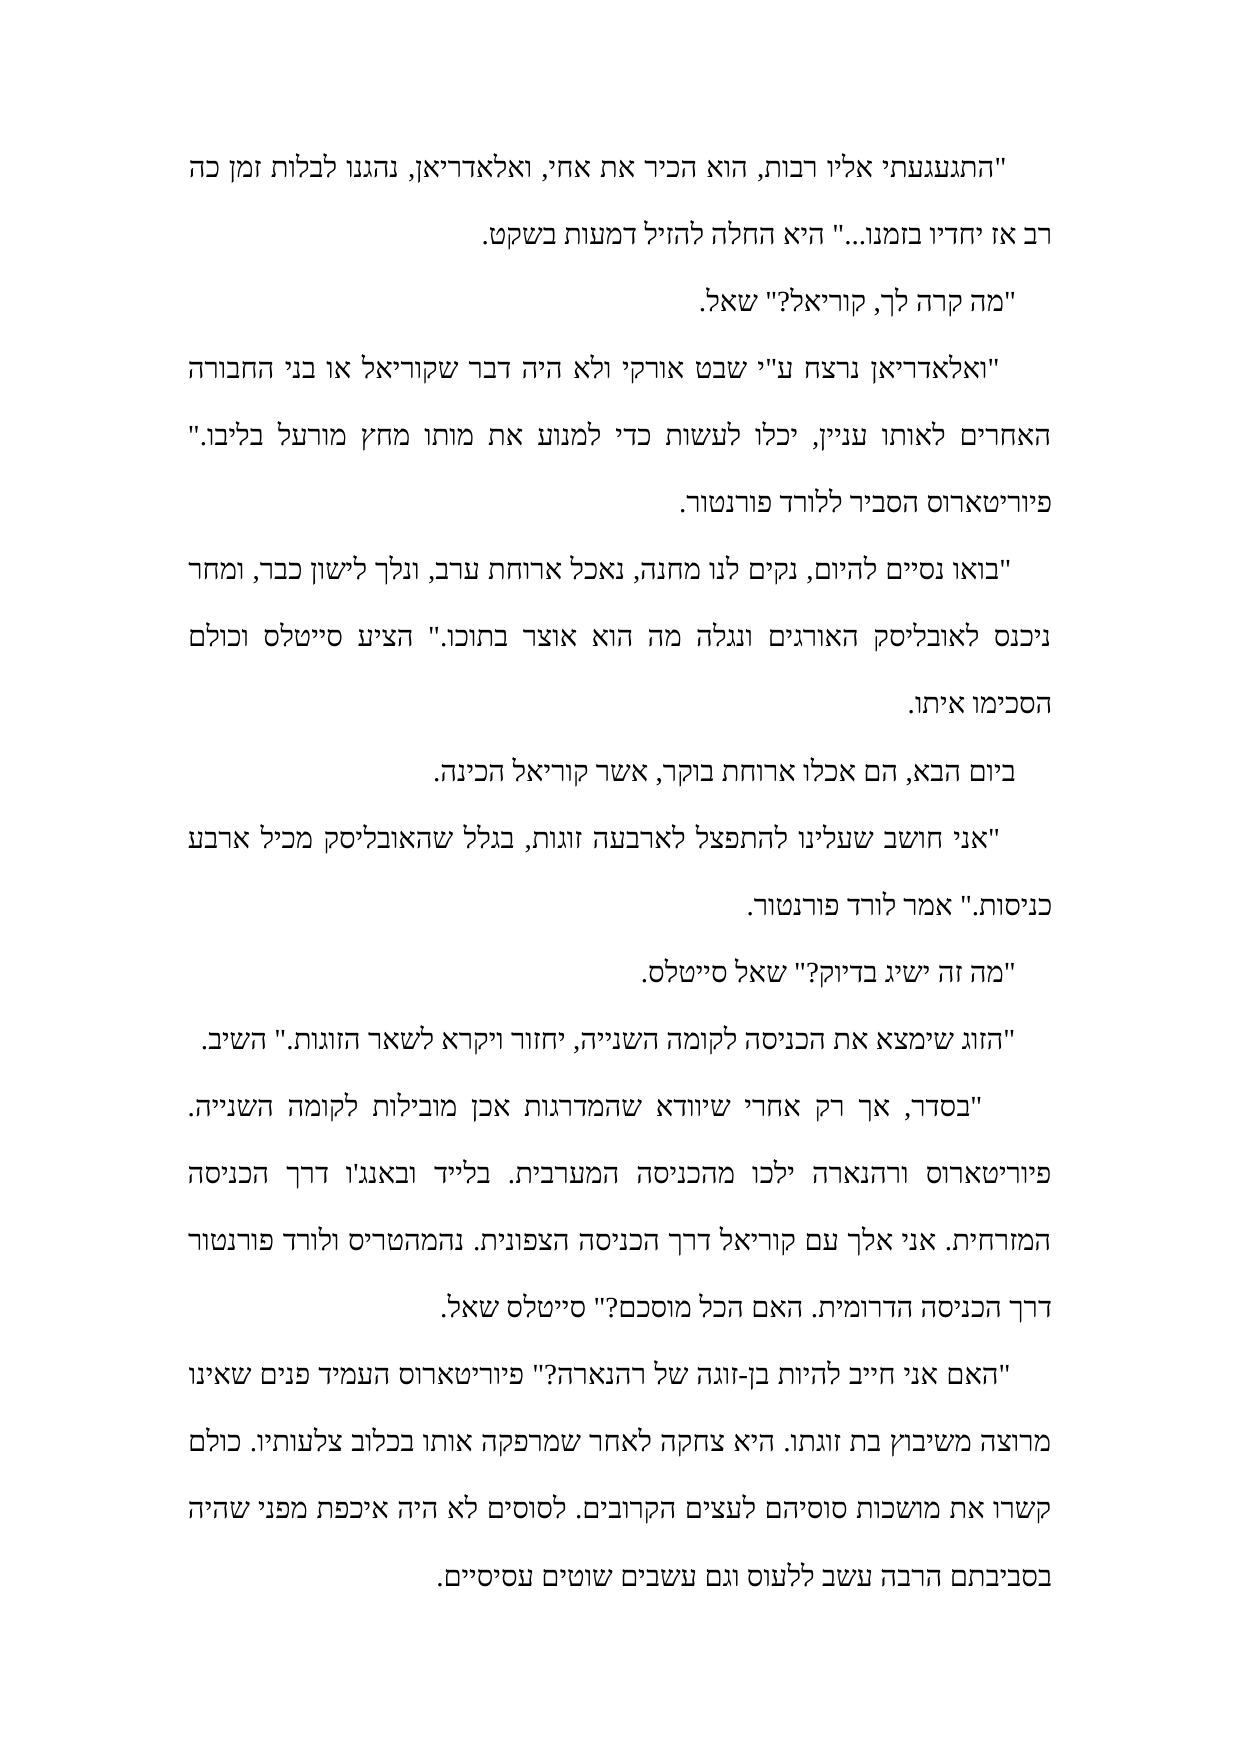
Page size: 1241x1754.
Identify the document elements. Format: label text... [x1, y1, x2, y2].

text "הזוג שימצא את הכניסה לקומה השנייה, יחזור ויקרא לשאר הזוגות." השיב. [187, 1022, 1053, 1056]
text "אני חושב שעלינו להתפצל לארבעה זוגות, בגלל שהאובליסק מכיל ארבע כניסות." אמר לורד פורנטור. [187, 821, 1053, 921]
text "בסדר, אך רק אחרי שיוודא שהמדרגות אכן מובילות לקומה השנייה. פיוריטארוס ורהנארה ילכו מהכניסה המערבית. בלייד ובאנג'ו דרך הכניסה המזרחית. אני אלך עם קוריאל דרך הכניסה הצפונית. נהמהטריס ולורד פורנטור דרך הכניסה הדרומית. האם הכל מוסכם?" סייטלס שאל. [187, 1089, 1053, 1324]
text "האם אני חייב להיות בן-זוגה של רהנארה?" פיוריטארוס העמיד פנים שאינו מרוצה משיבוץ בת זוגתו. היא צחקה לאחר שמרפקה אותו בכלוב צלעותיו. כולם קשרו את מושכות סוסיהם לעצים הקרובים. לסוסים לא היה איכפת מפני שהיה בסביבתם הרבה עשב ללעוס וגם עשבים שוטים עסיסיים. [187, 1357, 1053, 1592]
text "מה קרה לך, קוריאל?" שאל. [187, 284, 1053, 318]
text "מה זה ישיג בדיוק?" שאל סייטלס. [187, 955, 1053, 988]
text "התגעגעתי אליו רבות, הוא הכיר את אחי, ואלאדריאן, נהגנו לבלות זמן כה רב אז יחדיו בזמנו..." היא החלה להזיל דמעות בשקט. [187, 150, 1053, 251]
text "ואלאדריאן נרצח ע"י שבט אורקי ולא היה דבר שקוריאל או בני החבורה האחרים לאותו עניין, יכלו לעשות כדי למנוע את מותו מחץ מורעל בליבו." פיוריטארוס הסביר ללורד פורנטור. [187, 351, 1053, 519]
text "בואו נסיים להיום, נקים לנו מחנה, נאכל ארוחת ערב, ונלך לישון כבר, ומחר ניכנס לאובליסק האורגים ונגלה מה הוא אוצר בתוכו." הציע סייטלס וכולם הסכימו איתו. [187, 552, 1053, 720]
text ביום הבא, הם אכלו ארוחת בוקר, אשר קוריאל הכינה. [187, 754, 1053, 787]
